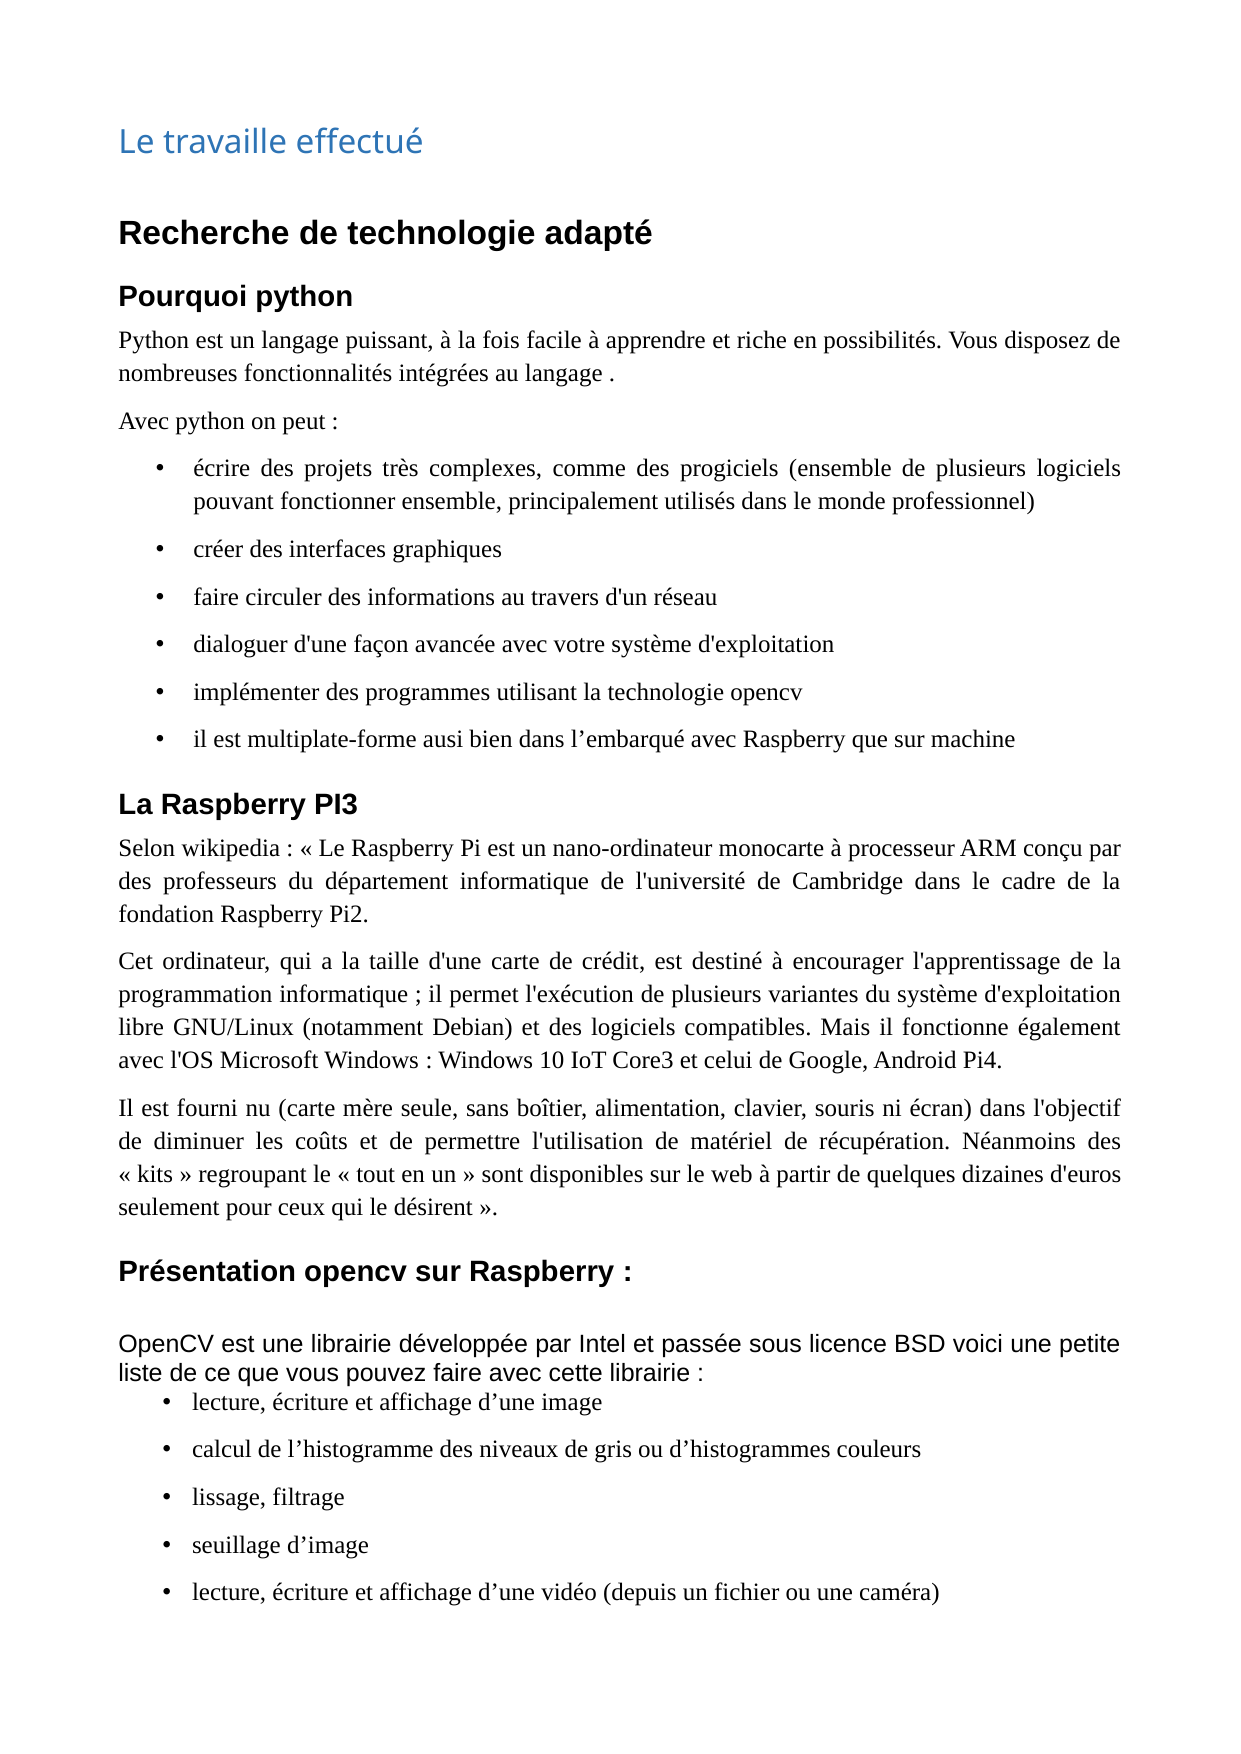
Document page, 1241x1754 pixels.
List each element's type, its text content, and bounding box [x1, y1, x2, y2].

list écrire des projets très complexes, comme des progiciels (ensemble de plusieurs logiciels pouvant fonctionner ensemble, principalement utilisés dans le monde professionnel) [156, 453, 1122, 515]
text Selon wikipedia : « Le Raspberry Pi est un nano-ordinateur monocarte à processeur ARM conçu par des professeurs du département informatique de l'université de Cambridge dans le cadre de la fondation Raspberry Pi2. [118, 833, 1122, 928]
subtitle Le travaille effectué [118, 118, 1122, 163]
subtitle La Raspberry PI3 [118, 787, 1122, 820]
subtitle Présentation opencv sur Raspberry : [118, 1254, 1122, 1288]
text OpenCV est une librairie développée par Intel et passée sous licence BSD voici une petite liste de ce que vous pouvez faire avec cette librairie : [118, 1329, 1122, 1387]
subtitle Recherche de technologie adapté [118, 213, 1122, 252]
list lissage, filtrage [162, 1482, 1122, 1511]
list seuillage d’image [162, 1530, 1122, 1558]
subtitle Pourquoi python [118, 279, 1122, 313]
text Avec python on peut : [118, 406, 1122, 434]
list il est multiplate-forme ausi bien dans l’embarqué avec Raspberry que sur machine [156, 724, 1122, 753]
text Il est fourni nu (carte mère seule, sans boîtier, alimentation, clavier, souris ni écran) dans l'objectif de diminuer les coûts et de permettre l'utilisation de matériel de récupération. Néanmoins des « kits » regroupant le « tout en un » sont disponibles sur le web à partir de quelques dizaines d'euros seulement pour ceux qui le désirent ». [118, 1093, 1122, 1221]
list lecture, écriture et affichage d’une vidéo (depuis un fichier ou une caméra) [162, 1577, 1122, 1606]
list lecture, écriture et affichage d’une image [162, 1387, 1122, 1416]
text Cet ordinateur, qui a la taille d'une carte de crédit, est destiné à encourager l'apprentissage de la programmation informatique ; il permet l'exécution de plusieurs variantes du système d'exploitation libre GNU/Linux (notamment Debian) et des logiciels compatibles. Mais il fonctionne également avec l'OS Microsoft Windows : Windows 10 IoT Core3 et celui de Google, Android Pi4. [118, 946, 1122, 1074]
list faire circuler des informations au travers d'un réseau [156, 582, 1122, 610]
list implémenter des programmes utilisant la technologie opencv [156, 677, 1122, 706]
list calcul de l’histogramme des niveaux de gris ou d’histogrammes couleurs [162, 1434, 1122, 1463]
list créer des interfaces graphiques [156, 534, 1122, 563]
text Python est un langage puissant, à la fois facile à apprendre et riche en possibilités. Vous disposez de nombreuses fonctionnalités intégrées au langage . [118, 325, 1122, 387]
list dialoguer d'une façon avancée avec votre système d'exploitation [156, 629, 1122, 658]
